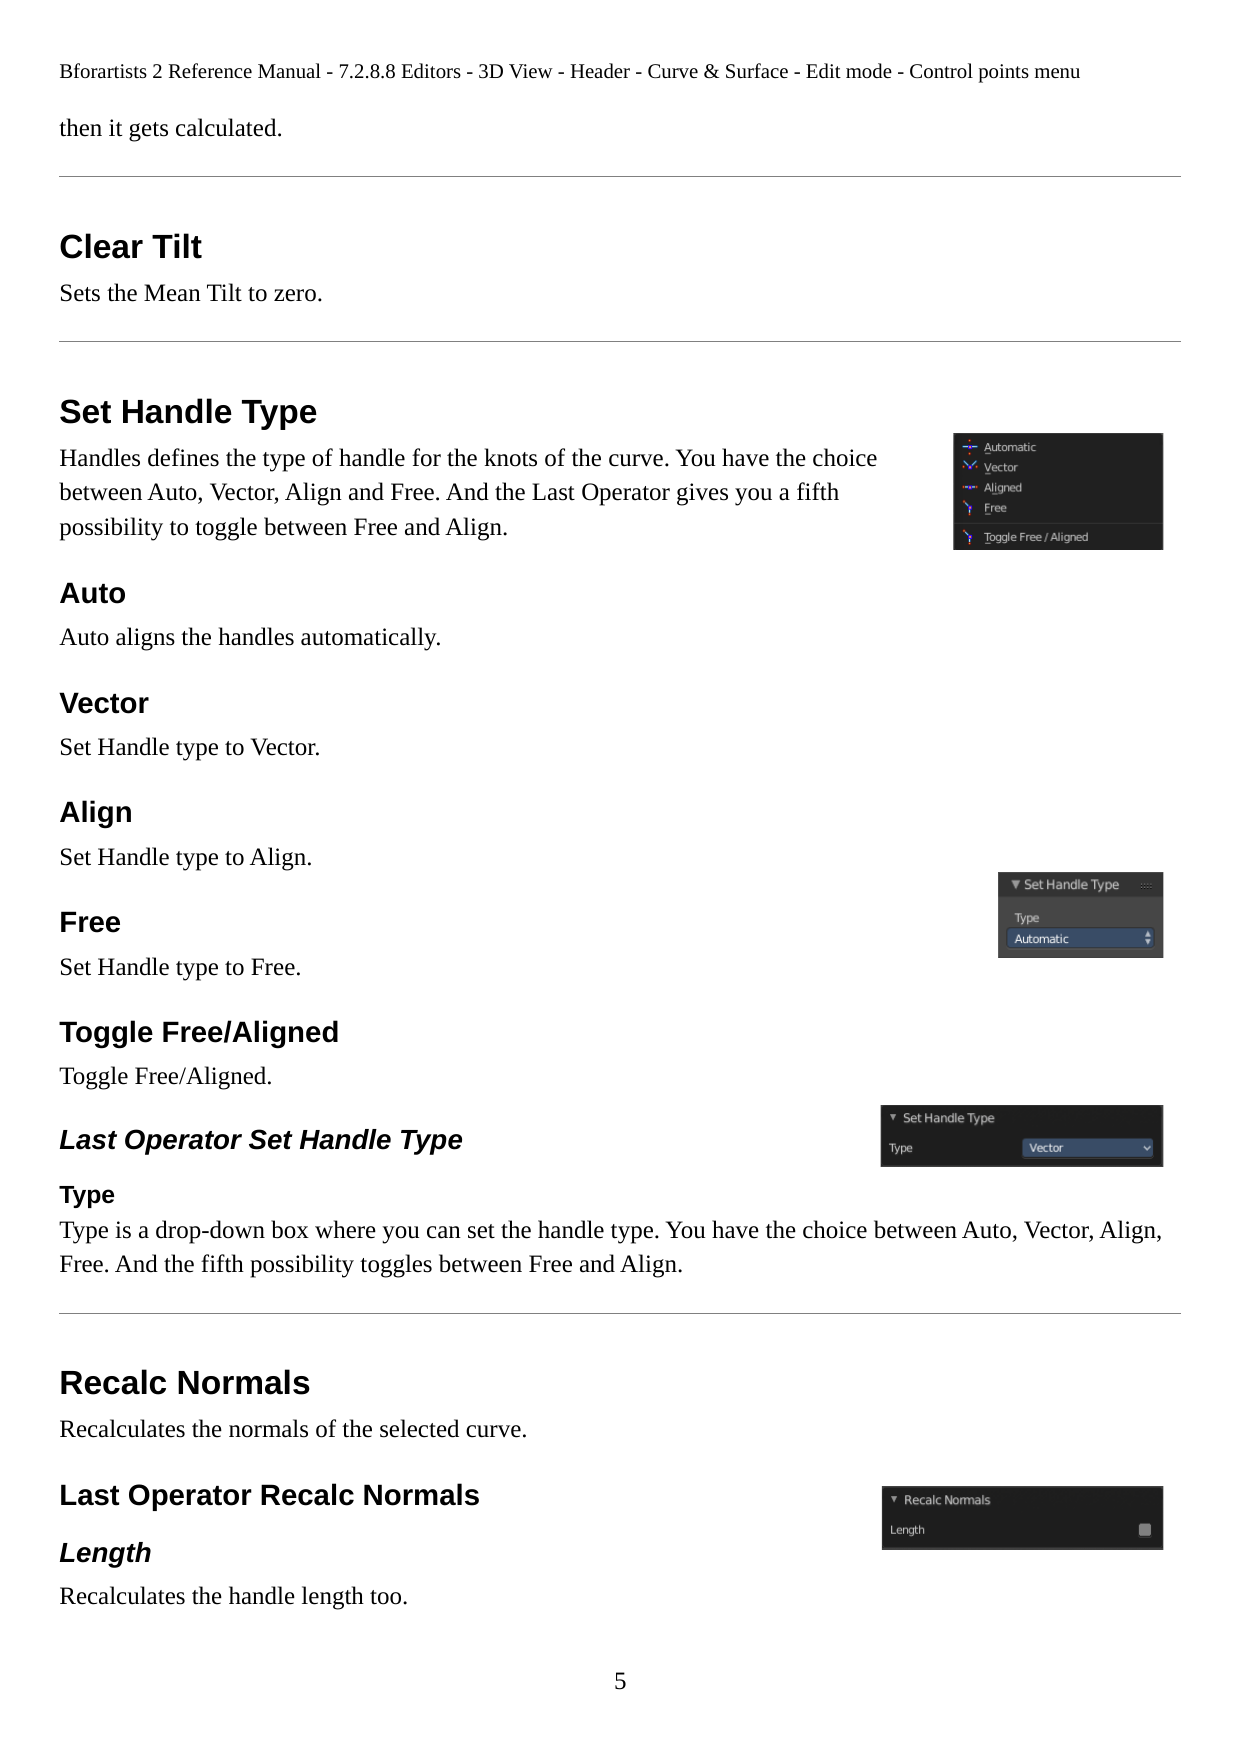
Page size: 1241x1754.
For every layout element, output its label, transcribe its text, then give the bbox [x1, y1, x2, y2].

text Recalculates the normals of the selected curve. [59, 1414, 1181, 1443]
subtitle Vector [59, 686, 1181, 719]
picture [953, 433, 1164, 550]
subtitle Set Handle Type [59, 392, 1181, 431]
subtitle Free [59, 905, 998, 939]
subtitle Last Operator Set Handle Type [59, 1123, 880, 1155]
text Set Handle type to Align. [59, 842, 1181, 870]
picture [880, 1105, 1164, 1167]
subtitle Length [59, 1537, 1181, 1569]
text Sets the Mean Tilt to zero. [59, 278, 1181, 307]
subtitle Align [59, 795, 1181, 829]
subtitle Toggle Free/Aligned [59, 1015, 1181, 1049]
subtitle Type [59, 1180, 1181, 1208]
text Set Handle type to Free. [59, 952, 1181, 980]
text Set Handle type to Vector. [59, 732, 1181, 761]
subtitle Last Operator Recalc Normals [59, 1478, 1181, 1512]
text Auto aligns the handles automatically. [59, 622, 1181, 651]
subtitle Recalc Normals [59, 1363, 1181, 1402]
text then it gets calculated. [59, 113, 1181, 141]
text Toggle Free/Aligned. [59, 1061, 1181, 1090]
subtitle [1164, 905, 1181, 939]
picture [881, 1486, 1164, 1550]
subtitle Clear Tilt [59, 227, 1181, 265]
picture [998, 872, 1164, 958]
text Type is a drop-down box where you can set the handle type. You have the choice between Auto, Vector, Align, Free. And the fifth possibility toggles between Free and Align. [59, 1215, 1181, 1278]
text Recalculates the handle length too. [59, 1581, 1181, 1610]
text Handles defines the type of handle for the knots of the curve. You have the choice between Auto, Vector, Align and Free. And the Last Operator gives you a fifth possibility to toggle between Free and Align. [59, 443, 953, 541]
subtitle Auto [59, 576, 1181, 609]
